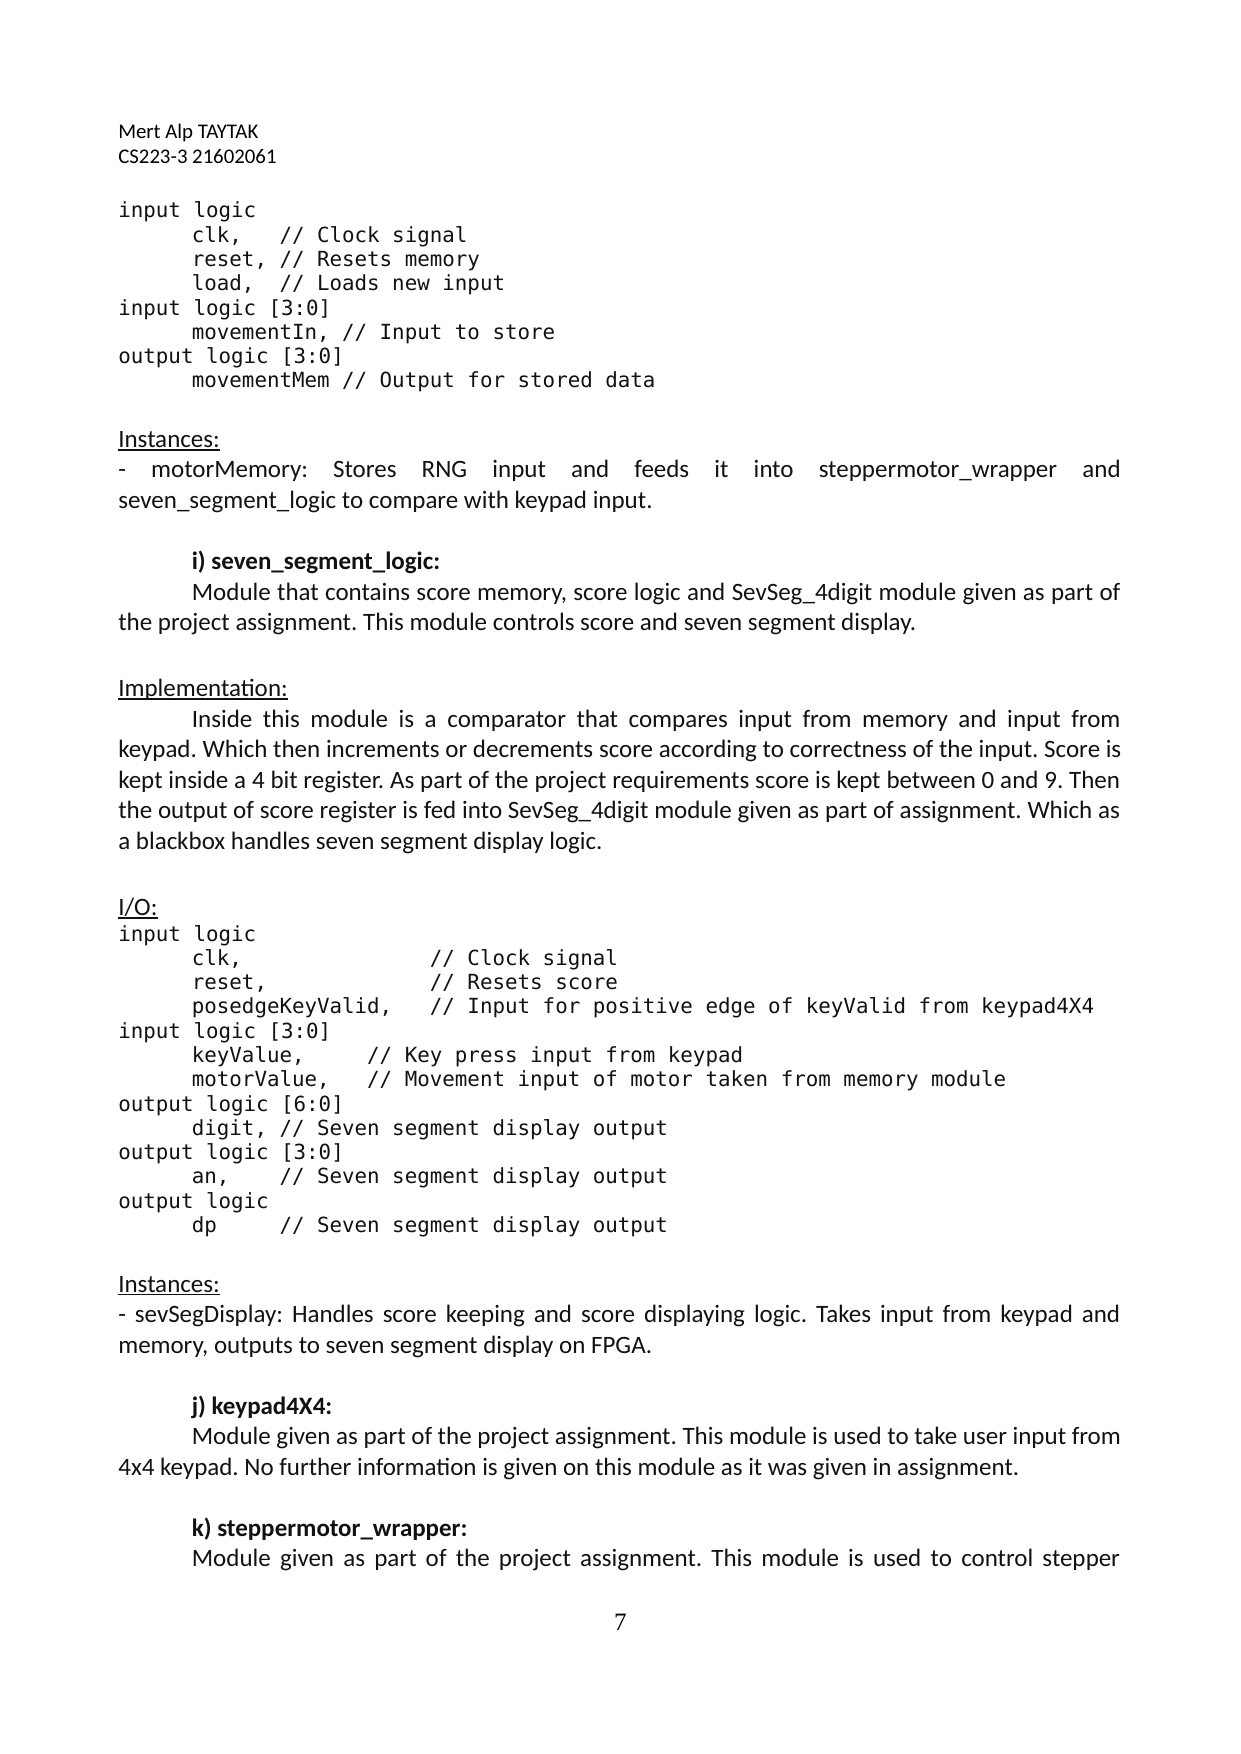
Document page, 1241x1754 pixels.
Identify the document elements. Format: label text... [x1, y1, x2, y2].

text movementIn, // Input to store [118, 320, 1122, 344]
text reset, // Resets memory [118, 247, 1122, 271]
text - motorMemory: Stores RNG input and feeds it into steppermotor_wrapper and seven_segment_logic to compare with keypad input. [118, 454, 1122, 515]
text clk, // Clock signal [118, 946, 1122, 970]
text dp // Seven segment display output [118, 1213, 1122, 1237]
text - sevSegDisplay: Handles score keeping and score displaying logic. Takes input from keypad and memory, outputs to seven segment display on FPGA. [118, 1298, 1122, 1359]
text i) seven_segment_logic: [118, 545, 1122, 576]
text reset, // Resets score [118, 970, 1122, 994]
text clk, // Clock signal [118, 223, 1122, 247]
text input logic [3:0] [118, 296, 1122, 320]
text output logic [3:0] [118, 1140, 1122, 1164]
text input logic [3:0] [118, 1019, 1122, 1043]
text output logic [3:0] [118, 344, 1122, 368]
text j) keypad4X4: [118, 1390, 1122, 1420]
text output logic [118, 1189, 1122, 1213]
text output logic [6:0] [118, 1092, 1122, 1116]
text Module that contains score memory, score logic and SevSeg_4digit module given as part of the project assignment. This module controls score and seven segment display. [118, 576, 1122, 637]
text load, // Loads new input [118, 271, 1122, 296]
text I/O: [118, 891, 1122, 922]
text Implementation: [118, 672, 1122, 703]
text input logic [118, 198, 1122, 223]
text input logic [118, 922, 1122, 946]
text Instances: [118, 423, 1122, 454]
text Inside this module is a comparator that compares input from memory and input from keypad. Which then increments or decrements score according to correctness of the input. Score is kept inside a 4 bit register. As part of the project requirements score is kept between 0 and 9. Then the output of score register is fed into SevSeg_4digit module given as part of assignment. Which as a blackbox handles seven segment display logic. [118, 703, 1122, 856]
text digit, // Seven segment display output [118, 1116, 1122, 1140]
text posedgeKeyValid, // Input for positive edge of keyValid from keypad4X4 [118, 994, 1122, 1019]
text Module given as part of the project assignment. This module is used to take user input from 4x4 keypad. No further information is given on this module as it was given in assignment. [118, 1420, 1122, 1481]
text movementMem // Output for stored data [118, 368, 1122, 393]
text Instances: [118, 1268, 1122, 1298]
text an, // Seven segment display output [118, 1164, 1122, 1189]
text k) steppermotor_wrapper: [118, 1512, 1122, 1542]
text Module given as part of the project assignment. This module is used to control stepper [118, 1542, 1122, 1573]
text keyValue, // Key press input from keypad [118, 1043, 1122, 1067]
text motorValue, // Movement input of motor taken from memory module [118, 1067, 1122, 1092]
